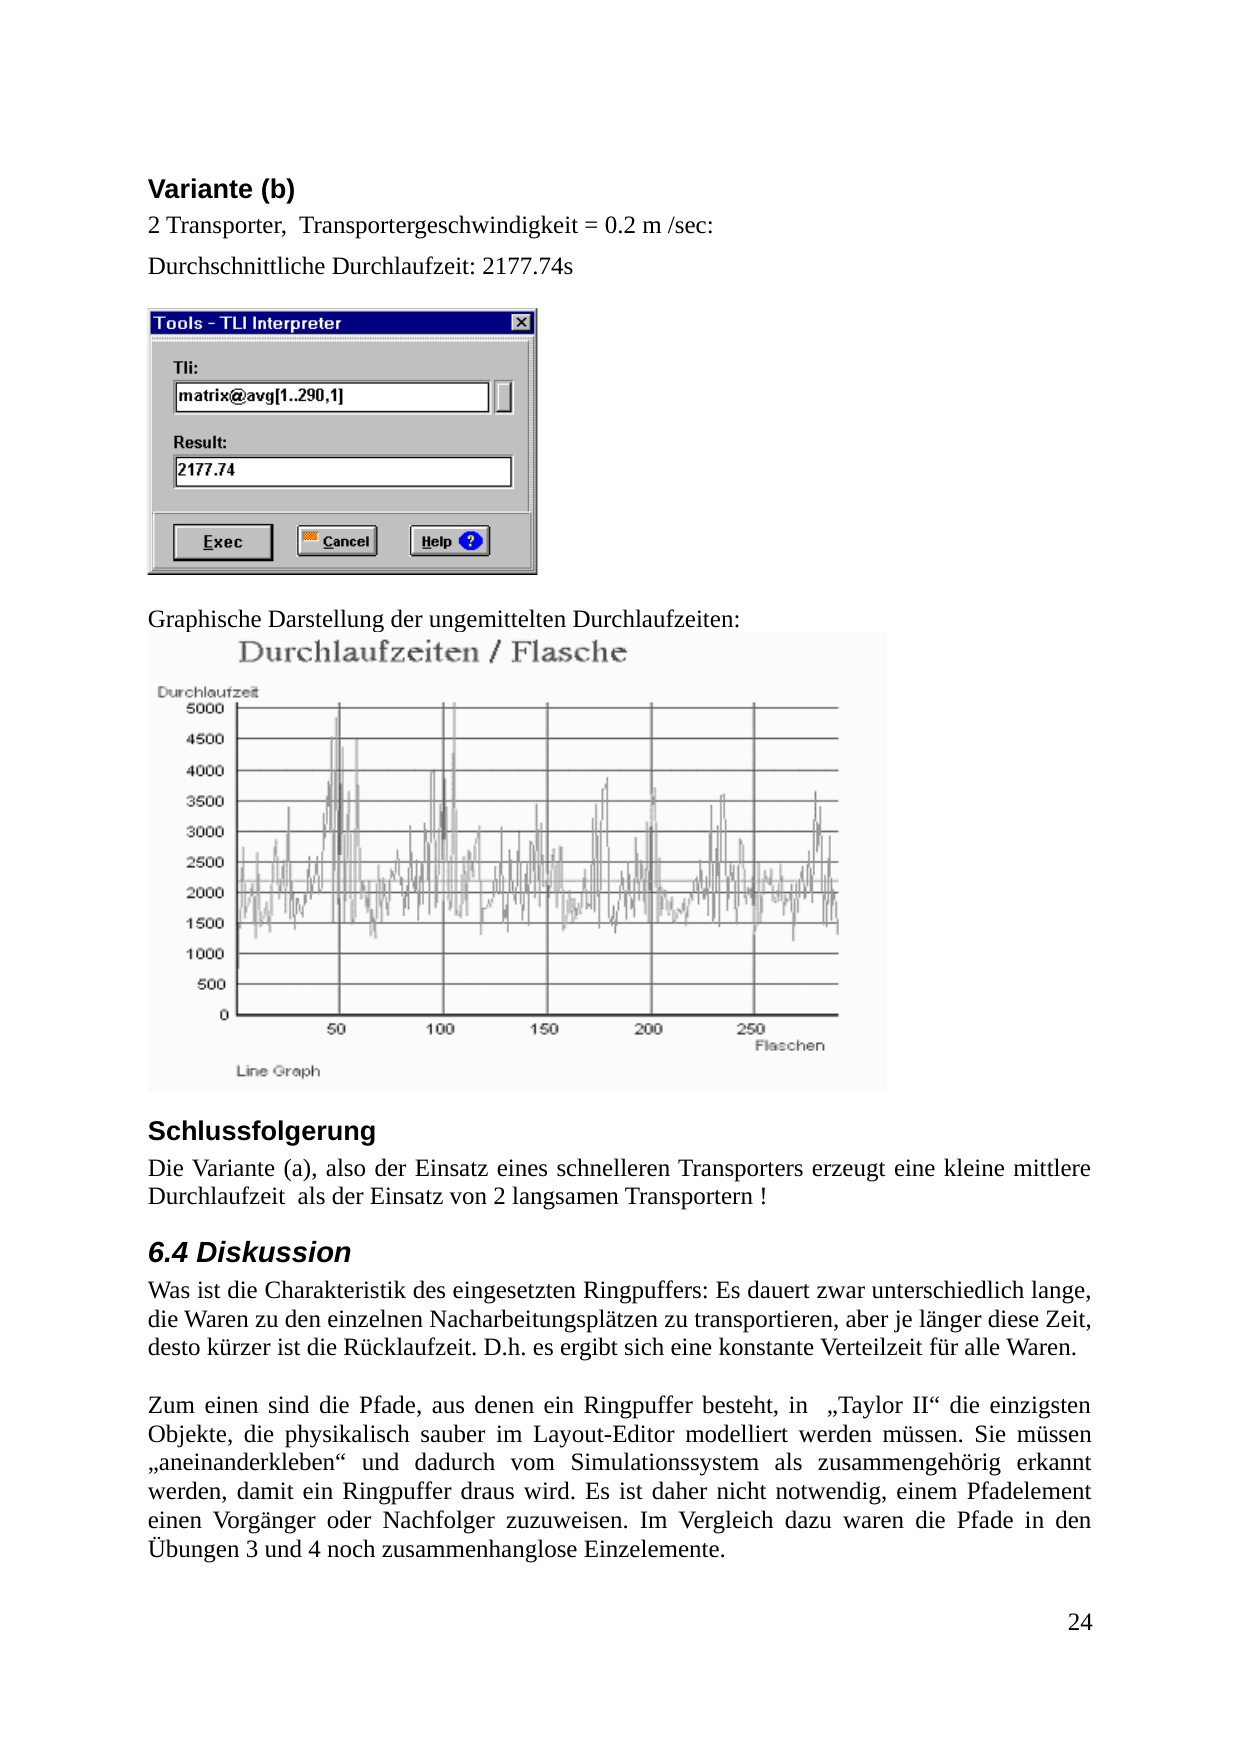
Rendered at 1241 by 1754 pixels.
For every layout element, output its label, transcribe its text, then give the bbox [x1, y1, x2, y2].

text Zum einen sind die Pfade, aus denen ein Ringpuffer besteht, in „Taylor II“ die einzigsten Objekte, die physikalisch sauber im Layout-Editor modelliert werden müssen. Sie müssen „aneinanderkleben“ und dadurch vom Simulationssystem als zusammengehörig erkannt werden, damit ein Ringpuffer draus wird. Es ist daher nicht notwendig, einem Pfadelement einen Vorgänger oder Nachfolger zuzuweisen. Im Vergleich dazu waren die Pfade in den Übungen 3 und 4 noch zusammenhanglose Einzelemente. [148, 1390, 1093, 1562]
text Graphische Darstellung der ungemittelten Durchlaufzeiten: [148, 604, 1093, 632]
picture [147, 308, 538, 575]
picture [147, 632, 887, 1091]
subtitle 6.4 Diskussion [148, 1235, 1093, 1269]
text Was ist die Charakteristik des eingesetzten Ringpuffers: Es dauert zwar unterschiedlich lange, die Waren zu den einzelnen Nacharbeitungsplätzen zu transportieren, aber je länger diese Zeit, desto kürzer ist die Rücklaufzeit. D.h. es ergibt sich eine konstante Verteilzeit für alle Waren. [148, 1275, 1093, 1361]
subtitle Variante (b) [148, 173, 1093, 204]
text Durchschnittliche Durchlaufzeit: 2177.74s [148, 251, 1093, 280]
subtitle Schlussfolgerung [148, 1115, 1093, 1146]
text 2 Transporter, Transportergeschwindigkeit = 0.2 m /sec: [148, 210, 1093, 239]
text Die Variante (a), also der Einsatz eines schnelleren Transporters erzeugt eine kleine mittlere Durchlaufzeit als der Einsatz von 2 langsamen Transportern ! [148, 1153, 1093, 1210]
